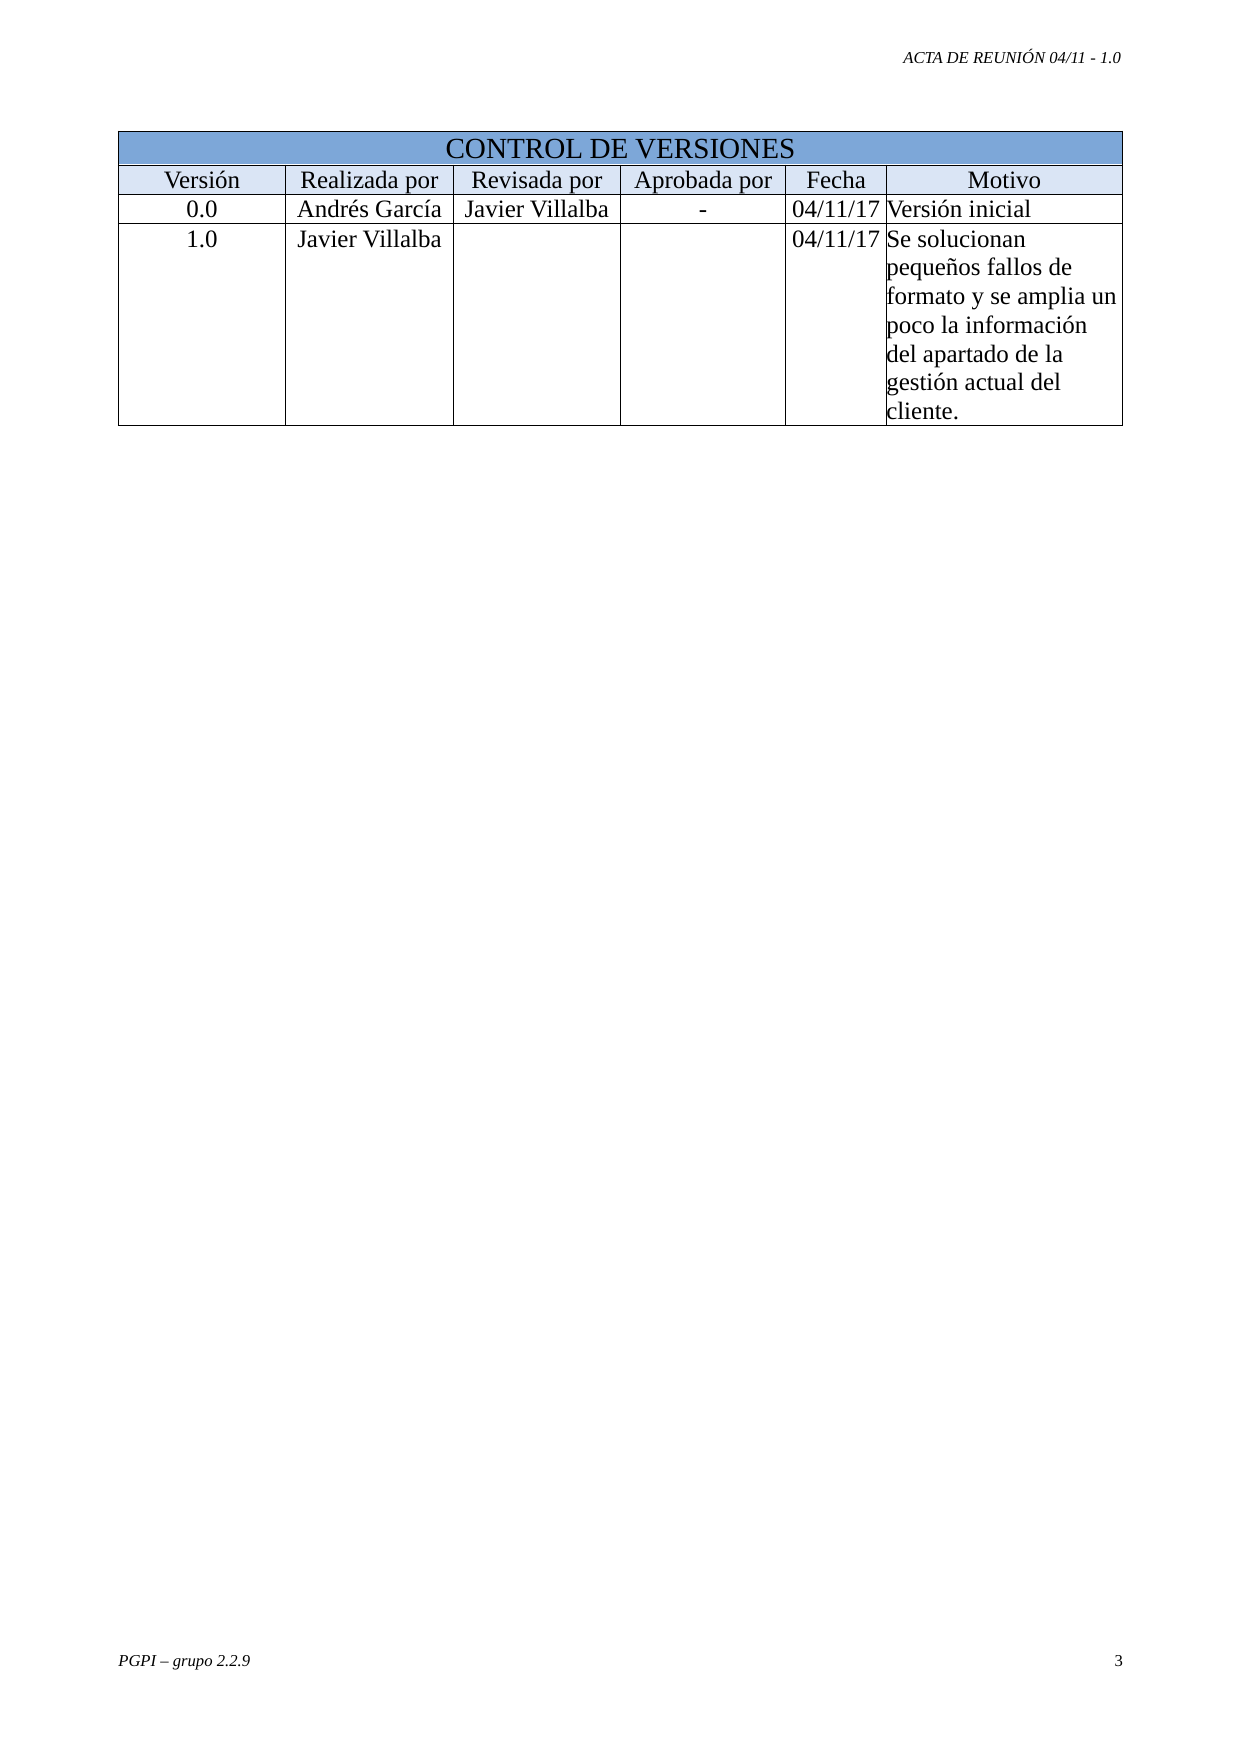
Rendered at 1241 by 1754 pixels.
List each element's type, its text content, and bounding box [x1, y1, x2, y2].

table_cell Andrés García [286, 195, 453, 223]
table_cell Fecha [786, 166, 886, 194]
table_cell Aprobada por [621, 166, 785, 194]
table_cell Versión inicial [887, 195, 1122, 223]
table_cell [621, 224, 785, 425]
table_cell Versión [119, 166, 285, 194]
table_cell Javier Villalba [286, 224, 453, 425]
table_cell [454, 224, 620, 425]
table_cell 04/11/17 [786, 195, 886, 223]
table_cell 0.0 [119, 195, 285, 223]
table_cell 04/11/17 [786, 224, 886, 425]
table_cell Se solucionan pequeños fallos de formato y se amplia un poco la información del apartado de la gestión actual del cliente. [887, 224, 1122, 425]
table_cell Revisada por [454, 166, 620, 194]
table_cell Realizada por [286, 166, 453, 194]
table_cell - [621, 195, 785, 223]
table_cell 1.0 [119, 224, 285, 425]
table_cell Motivo [887, 166, 1122, 194]
table_cell Javier Villalba [454, 195, 620, 223]
